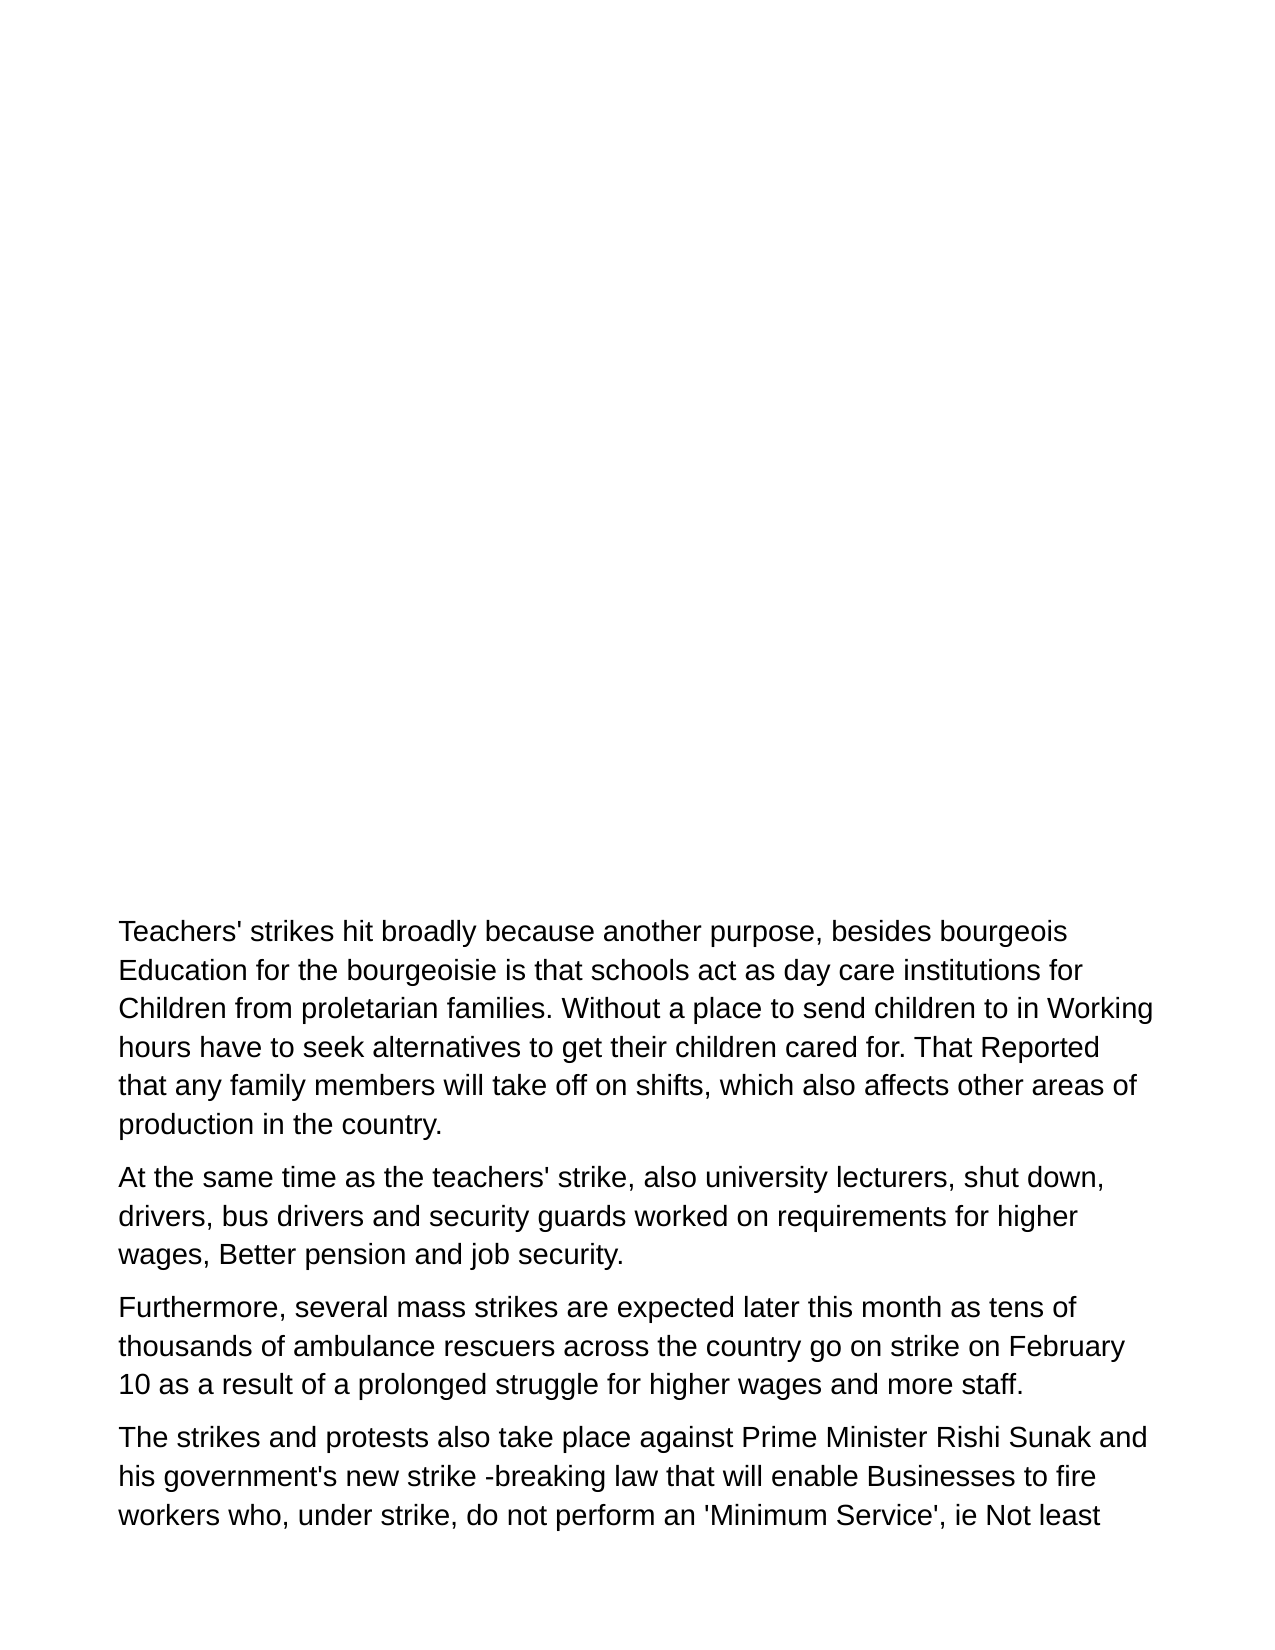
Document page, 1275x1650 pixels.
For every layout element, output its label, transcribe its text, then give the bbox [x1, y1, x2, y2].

text Furthermore, several mass strikes are expected later this month as tens of thousands of ambulance rescuers across the country go on strike on February 10 as a result of a prolonged struggle for higher wages and more staff. [118, 1290, 1157, 1401]
text The strikes and protests also take place against Prime Minister Rishi Sunak and his government's new strike -breaking law that will enable Businesses to fire workers who, under strike, do not perform an 'Minimum Service', ie Not least [118, 1421, 1157, 1531]
text Teachers' strikes hit broadly because another purpose, besides bourgeois Education for the bourgeoisie is that schools act as day care institutions for Children from proletarian families. Without a place to send children to in Working hours have to seek alternatives to get their children cared for. That Reported that any family members will take off on shifts, which also affects other areas of production in the country. [118, 118, 1157, 1141]
text At the same time as the teachers' strike, also university lecturers, shut down, drivers, bus drivers and security guards worked on requirements for higher wages, Better pension and job security. [118, 1160, 1157, 1271]
